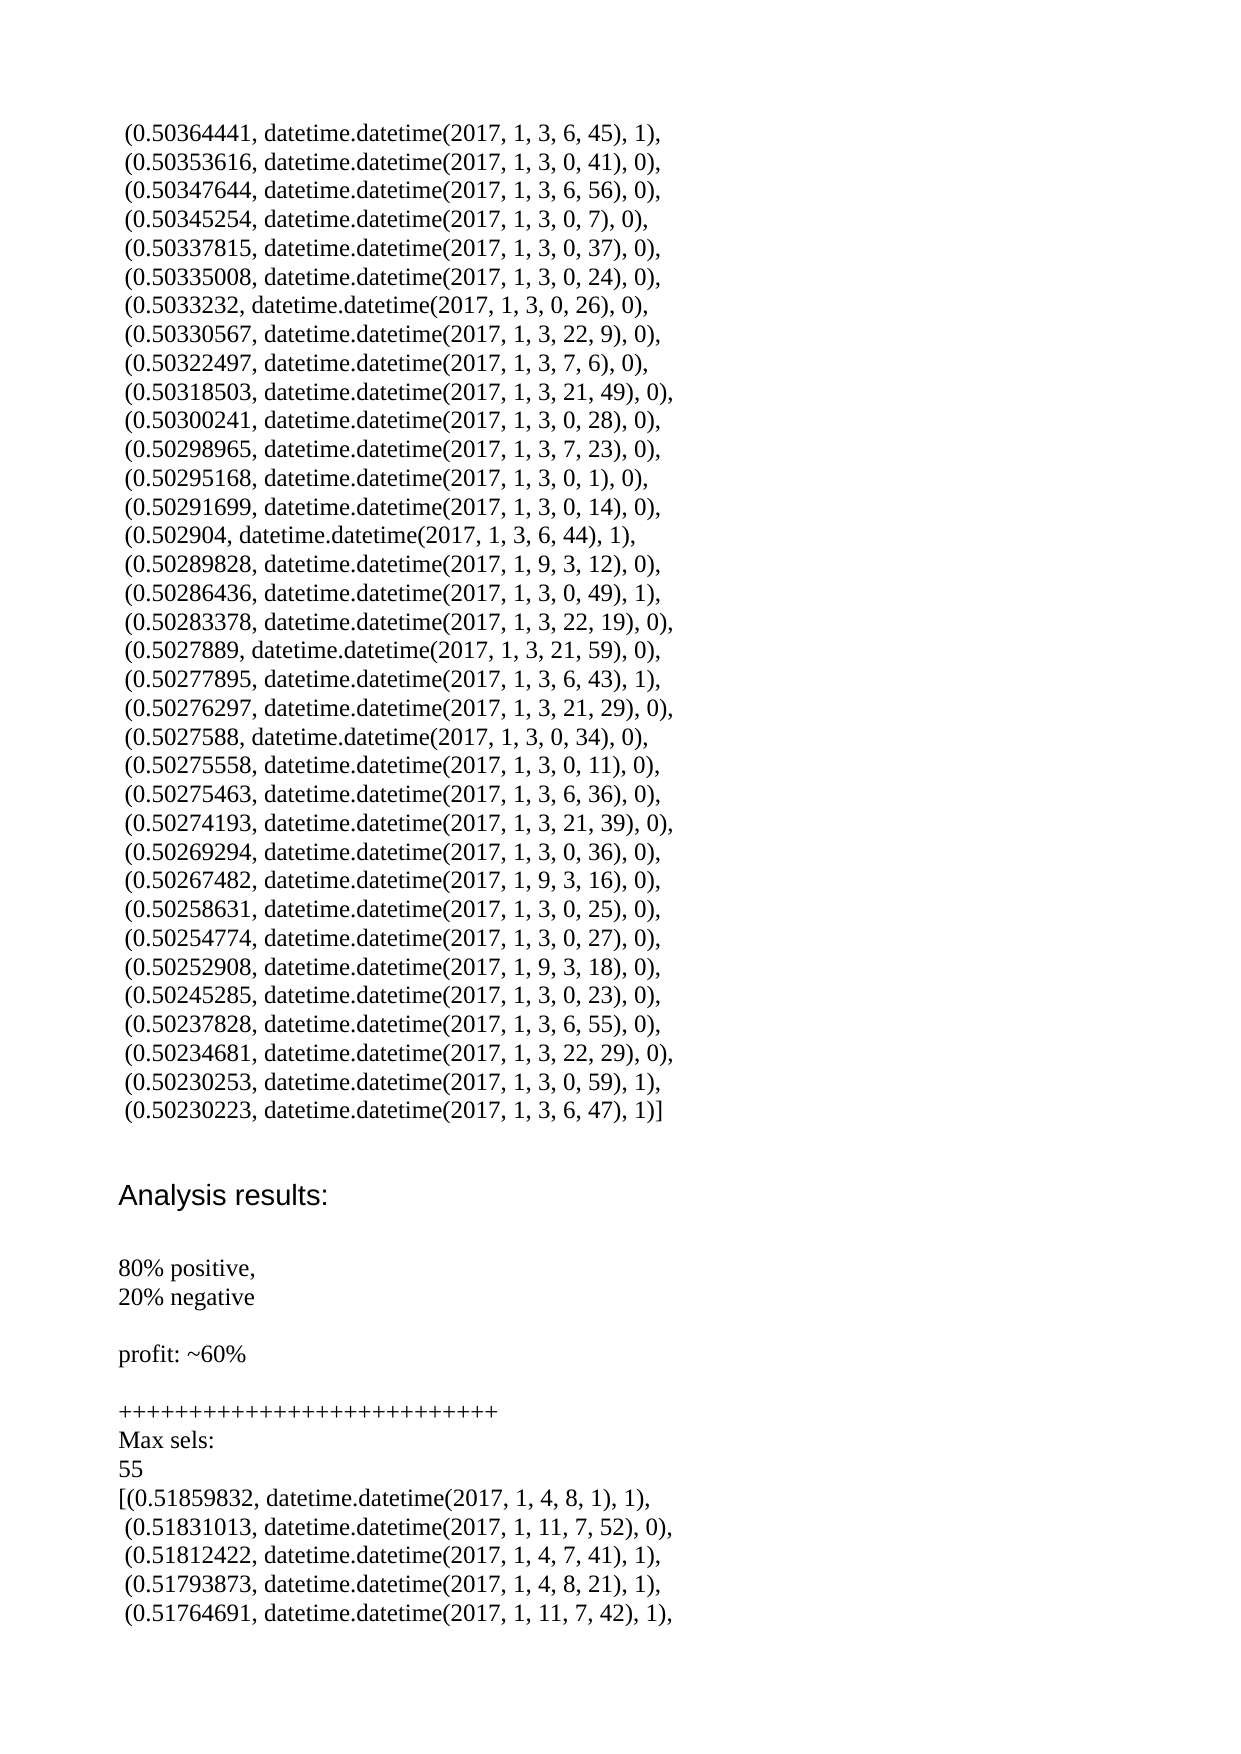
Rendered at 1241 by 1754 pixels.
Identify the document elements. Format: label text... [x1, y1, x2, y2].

text 55 [118, 1454, 1122, 1483]
text (0.50230253, datetime.datetime(2017, 1, 3, 0, 59), 1), [118, 1067, 1122, 1096]
text (0.502904, datetime.datetime(2017, 1, 3, 6, 44), 1), [118, 521, 1122, 549]
text (0.51831013, datetime.datetime(2017, 1, 11, 7, 52), 0), [118, 1512, 1122, 1540]
text (0.5027588, datetime.datetime(2017, 1, 3, 0, 34), 0), [118, 722, 1122, 751]
text (0.50330567, datetime.datetime(2017, 1, 3, 22, 9), 0), [118, 319, 1122, 348]
text (0.50252908, datetime.datetime(2017, 1, 9, 3, 18), 0), [118, 952, 1122, 981]
text profit: ~60% [118, 1339, 1122, 1368]
text (0.50269294, datetime.datetime(2017, 1, 3, 0, 36), 0), [118, 837, 1122, 866]
text (0.50237828, datetime.datetime(2017, 1, 3, 6, 55), 0), [118, 1009, 1122, 1038]
text (0.50286436, datetime.datetime(2017, 1, 3, 0, 49), 1), [118, 578, 1122, 607]
text (0.50364441, datetime.datetime(2017, 1, 3, 6, 45), 1), [118, 118, 1122, 147]
text (0.5027889, datetime.datetime(2017, 1, 3, 21, 59), 0), [118, 636, 1122, 664]
text (0.50322497, datetime.datetime(2017, 1, 3, 7, 6), 0), [118, 348, 1122, 377]
text (0.50245285, datetime.datetime(2017, 1, 3, 0, 23), 0), [118, 981, 1122, 1009]
text (0.50337815, datetime.datetime(2017, 1, 3, 0, 37), 0), [118, 233, 1122, 262]
text (0.50274193, datetime.datetime(2017, 1, 3, 21, 39), 0), [118, 808, 1122, 837]
text (0.51764691, datetime.datetime(2017, 1, 11, 7, 42), 1), [118, 1598, 1122, 1627]
text (0.51793873, datetime.datetime(2017, 1, 4, 8, 21), 1), [118, 1569, 1122, 1598]
text (0.50300241, datetime.datetime(2017, 1, 3, 0, 28), 0), [118, 406, 1122, 434]
text (0.50295168, datetime.datetime(2017, 1, 3, 0, 1), 0), [118, 463, 1122, 492]
text (0.50234681, datetime.datetime(2017, 1, 3, 22, 29), 0), [118, 1038, 1122, 1067]
text (0.50353616, datetime.datetime(2017, 1, 3, 0, 41), 0), [118, 147, 1122, 176]
text (0.50298965, datetime.datetime(2017, 1, 3, 7, 23), 0), [118, 434, 1122, 463]
text (0.50275558, datetime.datetime(2017, 1, 3, 0, 11), 0), [118, 751, 1122, 779]
text (0.50276297, datetime.datetime(2017, 1, 3, 21, 29), 0), [118, 693, 1122, 722]
text (0.50275463, datetime.datetime(2017, 1, 3, 6, 36), 0), [118, 779, 1122, 808]
text (0.50277895, datetime.datetime(2017, 1, 3, 6, 43), 1), [118, 664, 1122, 693]
text (0.50335008, datetime.datetime(2017, 1, 3, 0, 24), 0), [118, 262, 1122, 291]
text (0.5033232, datetime.datetime(2017, 1, 3, 0, 26), 0), [118, 291, 1122, 319]
text (0.51812422, datetime.datetime(2017, 1, 4, 7, 41), 1), [118, 1540, 1122, 1569]
text (0.50230223, datetime.datetime(2017, 1, 3, 6, 47), 1)] [118, 1096, 1122, 1124]
text (0.50283378, datetime.datetime(2017, 1, 3, 22, 19), 0), [118, 607, 1122, 636]
text 20% negative [118, 1282, 1122, 1310]
text +++++++++++++++++++++++++++ [118, 1397, 1122, 1425]
text (0.50291699, datetime.datetime(2017, 1, 3, 0, 14), 0), [118, 492, 1122, 521]
text Max sels: [118, 1425, 1122, 1454]
text (0.50267482, datetime.datetime(2017, 1, 9, 3, 16), 0), [118, 866, 1122, 894]
text (0.50258631, datetime.datetime(2017, 1, 3, 0, 25), 0), [118, 894, 1122, 923]
text (0.50318503, datetime.datetime(2017, 1, 3, 21, 49), 0), [118, 377, 1122, 406]
text (0.50289828, datetime.datetime(2017, 1, 9, 3, 12), 0), [118, 549, 1122, 578]
subtitle Analysis results: [118, 1178, 1122, 1212]
text (0.50347644, datetime.datetime(2017, 1, 3, 6, 56), 0), [118, 176, 1122, 204]
text (0.50345254, datetime.datetime(2017, 1, 3, 0, 7), 0), [118, 204, 1122, 233]
text (0.50254774, datetime.datetime(2017, 1, 3, 0, 27), 0), [118, 923, 1122, 952]
text 80% positive, [118, 1253, 1122, 1282]
text [(0.51859832, datetime.datetime(2017, 1, 4, 8, 1), 1), [118, 1483, 1122, 1512]
